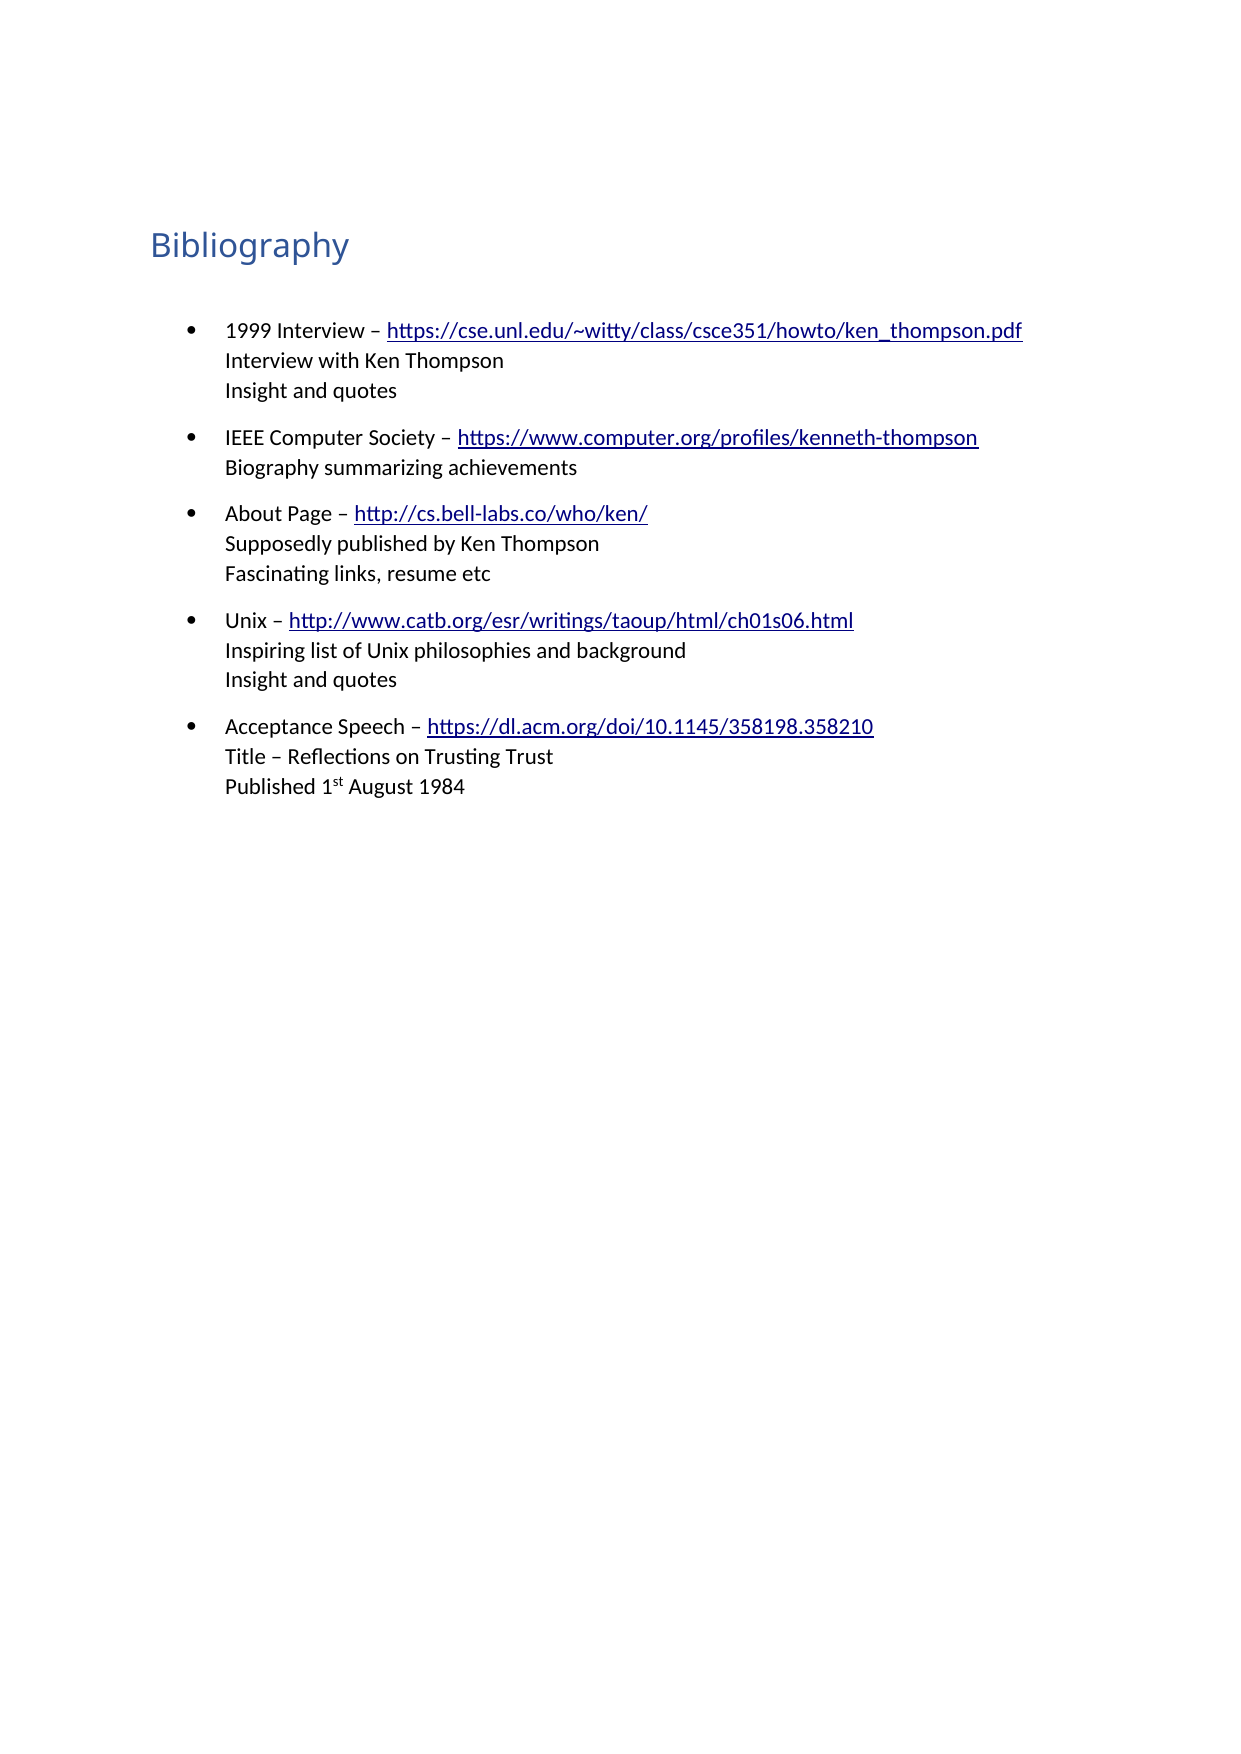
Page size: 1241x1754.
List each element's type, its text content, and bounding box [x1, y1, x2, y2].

subtitle Bibliography [150, 222, 1090, 267]
list IEEE Computer Society – https://www.computer.org/profiles/kenneth-thompson Biography summarizing achievements [187, 423, 1090, 481]
list About Page – http://cs.bell-labs.co/who/ken/ Supposedly published by Ken Thompson Fascinating links, resume etc [187, 499, 1090, 587]
list 1999 Interview – https://cse.unl.edu/~witty/class/csce351/howto/ken_thompson.pdf Interview with Ken Thompson Insight and quotes [187, 317, 1090, 404]
list Acceptance Speech – https://dl.acm.org/doi/10.1145/358198.358210 Title – Reflections on Trusting Trust Published 1st August 1984 [187, 712, 1090, 800]
list Unix – http://www.catb.org/esr/writings/taoup/html/ch01s06.html Inspiring list of Unix philosophies and background Insight and quotes [187, 606, 1090, 694]
